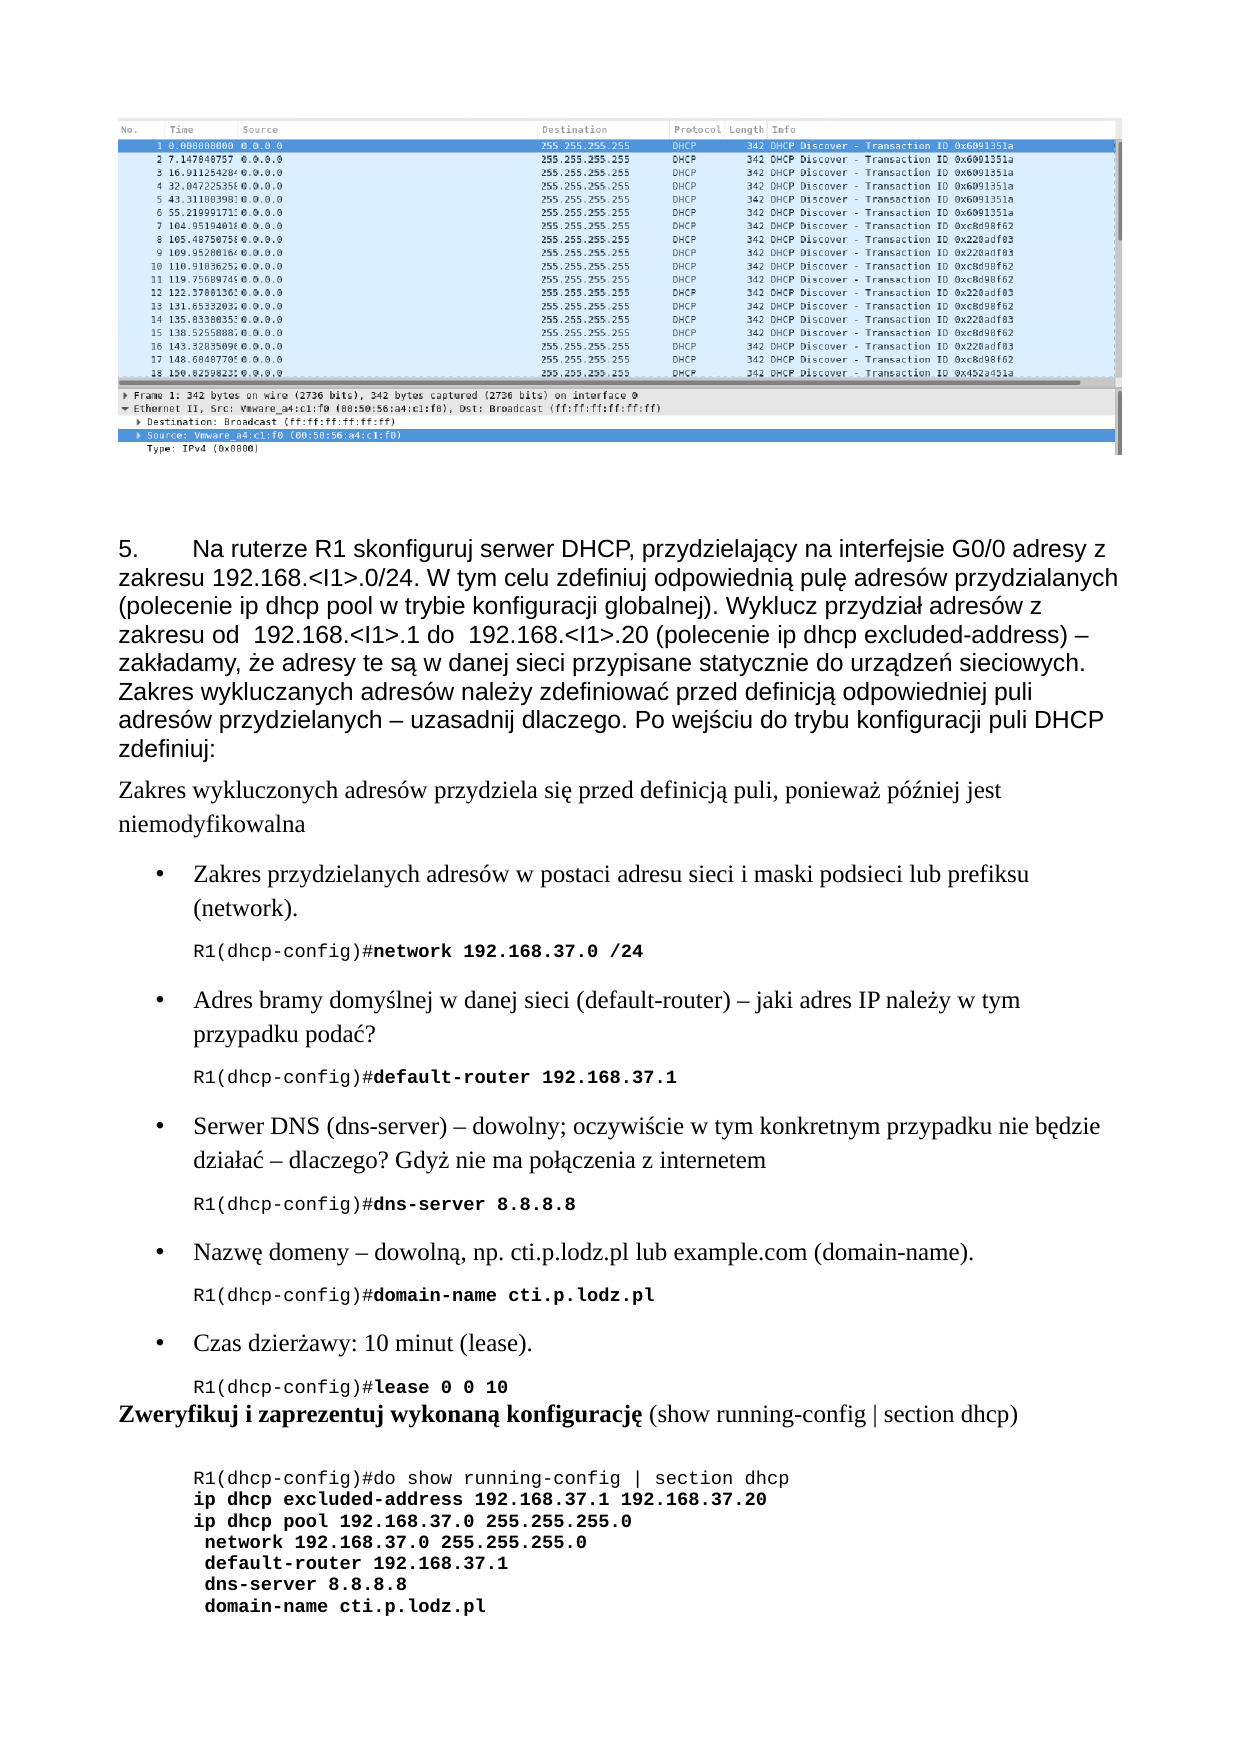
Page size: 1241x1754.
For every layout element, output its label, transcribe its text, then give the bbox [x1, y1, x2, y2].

text ip dhcp excluded-address 192.168.37.1 192.168.37.20 [193, 1490, 1122, 1511]
list Nazwę domeny – dowolną, np. cti.p.lodz.pl lub example.com (domain-name). [156, 1237, 1122, 1266]
list R1(dhcp-config)#domain-name cti.p.lodz.pl [156, 1286, 1122, 1307]
text ip dhcp pool 192.168.37.0 255.255.255.0 [193, 1511, 1122, 1533]
text domain-name cti.p.lodz.pl [193, 1596, 1122, 1618]
text default-router 192.168.37.1 [193, 1554, 1122, 1575]
list R1(dhcp-config)#lease 0 0 10 [156, 1377, 1122, 1399]
list Zakres przydzielanych adresów w postaci adresu sieci i maski podsieci lub prefiksu (network). [156, 859, 1122, 922]
text Zweryfikuj i zaprezentuj wykonaną konfigurację (show running-config | section dhcp) [118, 1399, 1122, 1427]
picture [118, 118, 1123, 455]
text dns-server 8.8.8.8 [193, 1575, 1122, 1596]
text Zakres wykluczonych adresów przydziela się przed definicją puli, ponieważ później jest niemodyfikowalna [118, 775, 1122, 838]
list Czas dzierżawy: 10 minut (lease). [156, 1328, 1122, 1357]
list Serwer DNS (dns-server) – dowolny; oczywiście w tym konkretnym przypadku nie będzie działać – dlaczego? Gdyż nie ma połączenia z internetem [156, 1111, 1122, 1174]
subtitle Na ruterze R1 skonfiguruj serwer DHCP, przydzielający na interfejsie G0/0 adresy z zakresu 192.168.<I1>.0/24. W tym celu zdefiniuj odpowiednią pulę adresów przydzialanych (polecenie ip dhcp pool w trybie konfiguracji globalnej). Wyklucz przydział adresów z zakresu od 192.168.<I1>.1 do 192.168.<I1>.20 (polecenie ip dhcp excluded-address) – zakładamy, że adresy te są w danej sieci przypisane statycznie do urządzeń sieciowych. Zakres wykluczanych adresów należy zdefiniować przed definicją odpowiedniej puli adresów przydzielanych – uzasadnij dlaczego. Po wejściu do trybu konfiguracji puli DHCP zdefiniuj: [118, 534, 1122, 763]
list R1(dhcp-config)#dns-server 8.8.8.8 [156, 1194, 1122, 1216]
list R1(dhcp-config)#default-router 192.168.37.1 [156, 1068, 1122, 1089]
text network 192.168.37.0 255.255.255.0 [193, 1533, 1122, 1554]
list R1(dhcp-config)#network 192.168.37.0 /24 [156, 942, 1122, 963]
list Adres bramy domyślnej w danej sieci (default-router) – jaki adres IP należy w tym przypadku podać? [156, 985, 1122, 1048]
text R1(dhcp-config)#do show running-config | section dhcp [193, 1469, 1122, 1490]
